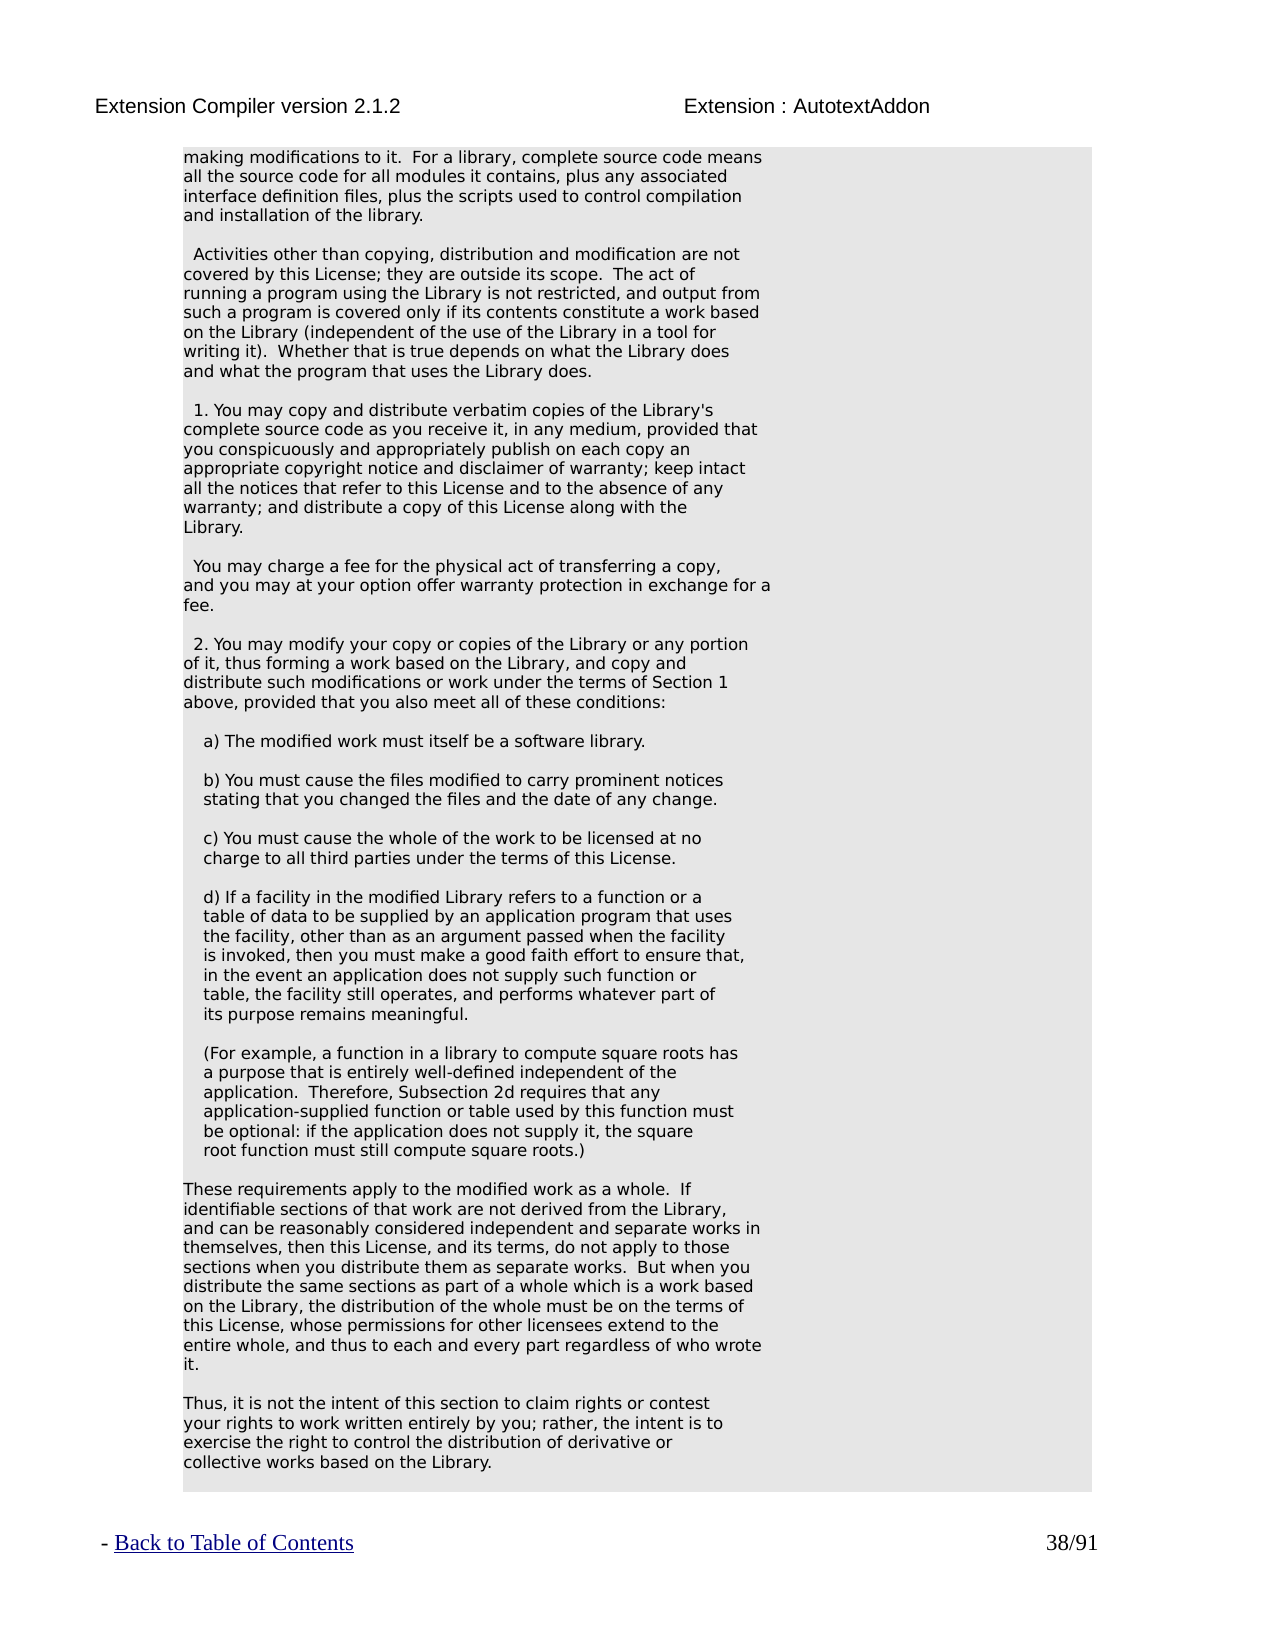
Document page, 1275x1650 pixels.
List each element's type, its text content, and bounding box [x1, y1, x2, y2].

text sections when you distribute them as separate works. But when you [183, 1258, 1092, 1277]
text writing it). Whether that is true depends on what the Library does [183, 342, 1092, 362]
text stating that you changed the files and the date of any change. [183, 790, 1092, 810]
text These requirements apply to the modified work as a whole. If [183, 1180, 1092, 1199]
text the facility, other than as an argument passed when the facility [183, 927, 1092, 946]
text interface definition files, plus the scripts used to control compilation [183, 186, 1092, 206]
text and installation of the library. [183, 206, 1092, 225]
text collective works based on the Library. [183, 1453, 1092, 1472]
text above, provided that you also meet all of these conditions: [183, 693, 1092, 712]
text your rights to work written entirely by you; rather, the intent is to [183, 1414, 1092, 1433]
text on the Library (independent of the use of the Library in a tool for [183, 323, 1092, 342]
text appropriate copyright notice and disclaimer of warranty; keep intact [183, 459, 1092, 479]
text and what the program that uses the Library does. [183, 362, 1092, 381]
text all the source code for all modules it contains, plus any associated [183, 167, 1092, 186]
text such a program is covered only if its contents constitute a work based [183, 303, 1092, 323]
text this License, whose permissions for other licensees extend to the [183, 1316, 1092, 1336]
text Thus, it is not the intent of this section to claim rights or contest [183, 1394, 1092, 1414]
text You may charge a fee for the physical act of transferring a copy, [183, 557, 1092, 576]
text and you may at your option offer warranty protection in exchange for a [183, 576, 1092, 596]
text running a program using the Library is not restricted, and output from [183, 284, 1092, 303]
text fee. [183, 596, 1092, 615]
text application-supplied function or table used by this function must [183, 1102, 1092, 1121]
text complete source code as you receive it, in any medium, provided that [183, 420, 1092, 440]
text 1. You may copy and distribute verbatim copies of the Library's [183, 401, 1092, 420]
text exercise the right to control the distribution of derivative or [183, 1433, 1092, 1453]
text on the Library, the distribution of the whole must be on the terms of [183, 1297, 1092, 1316]
text identifiable sections of that work are not derived from the Library, [183, 1199, 1092, 1219]
text warranty; and distribute a copy of this License along with the [183, 498, 1092, 518]
text Activities other than copying, distribution and modification are not [183, 245, 1092, 264]
text you conspicuously and appropriately publish on each copy an [183, 440, 1092, 459]
text a purpose that is entirely well-defined independent of the [183, 1063, 1092, 1082]
text all the notices that refer to this License and to the absence of any [183, 479, 1092, 498]
text 2. You may modify your copy or copies of the Library or any portion [183, 634, 1092, 654]
text c) You must cause the whole of the work to be licensed at no [183, 829, 1092, 849]
text charge to all third parties under the terms of this License. [183, 849, 1092, 868]
text (For example, a function in a library to compute square roots has [183, 1043, 1092, 1063]
text distribute such modifications or work under the terms of Section 1 [183, 673, 1092, 693]
text table of data to be supplied by an application program that uses [183, 907, 1092, 927]
text be optional: if the application does not supply it, the square [183, 1121, 1092, 1141]
text b) You must cause the files modified to carry prominent notices [183, 771, 1092, 790]
text Library. [183, 518, 1092, 537]
text application. Therefore, Subsection 2d requires that any [183, 1082, 1092, 1102]
text covered by this License; they are outside its scope. The act of [183, 264, 1092, 284]
text themselves, then this License, and its terms, do not apply to those [183, 1238, 1092, 1258]
text in the event an application does not supply such function or [183, 966, 1092, 985]
text it. [183, 1355, 1092, 1375]
text table, the facility still operates, and performs whatever part of [183, 985, 1092, 1004]
text and can be reasonably considered independent and separate works in [183, 1219, 1092, 1238]
text distribute the same sections as part of a whole which is a work based [183, 1277, 1092, 1297]
text entire whole, and thus to each and every part regardless of who wrote [183, 1336, 1092, 1355]
text d) If a facility in the modified Library refers to a function or a [183, 888, 1092, 907]
text making modifications to it. For a library, complete source code means [183, 147, 1092, 167]
text a) The modified work must itself be a software library. [183, 732, 1092, 751]
text root function must still compute square roots.) [183, 1141, 1092, 1160]
text of it, thus forming a work based on the Library, and copy and [183, 654, 1092, 673]
text its purpose remains meaningful. [183, 1004, 1092, 1024]
text is invoked, then you must make a good faith effort to ensure that, [183, 946, 1092, 966]
